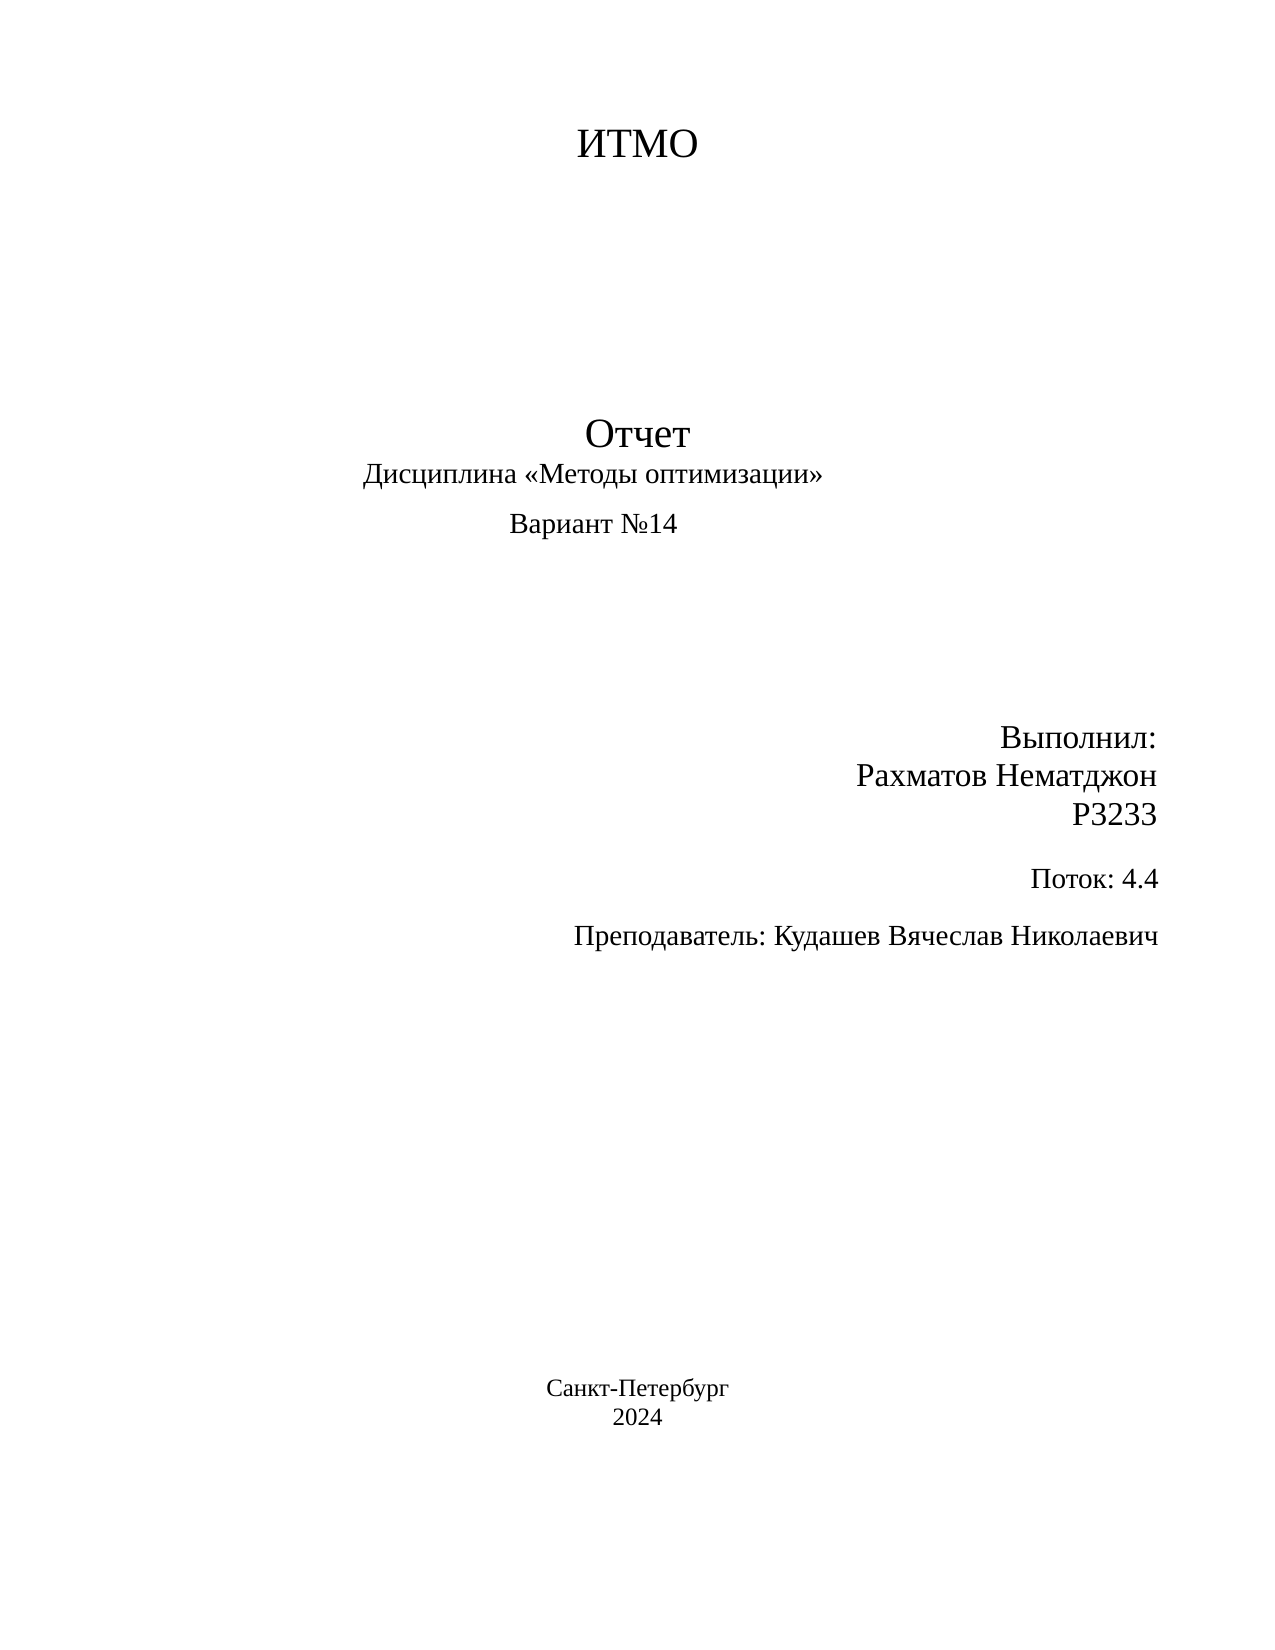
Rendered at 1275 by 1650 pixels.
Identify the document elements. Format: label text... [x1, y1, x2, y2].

text P3233 [118, 794, 1157, 832]
text Дисциплина «Методы оптимизации» [15, 456, 1157, 489]
text Рахматов Нематджон [118, 755, 1157, 794]
text Санкт-Петербург [118, 1373, 1157, 1402]
text Отчет [118, 408, 1157, 456]
text 2024 [118, 1402, 1157, 1430]
text Преподаватель: Кудашев Вячеслав Николаевич [59, 918, 1159, 951]
text Поток: 4.4 [59, 861, 1158, 894]
text Вариант №14 [15, 506, 1157, 540]
text ИТМО [118, 118, 1157, 166]
text Выполнил: [118, 717, 1157, 755]
